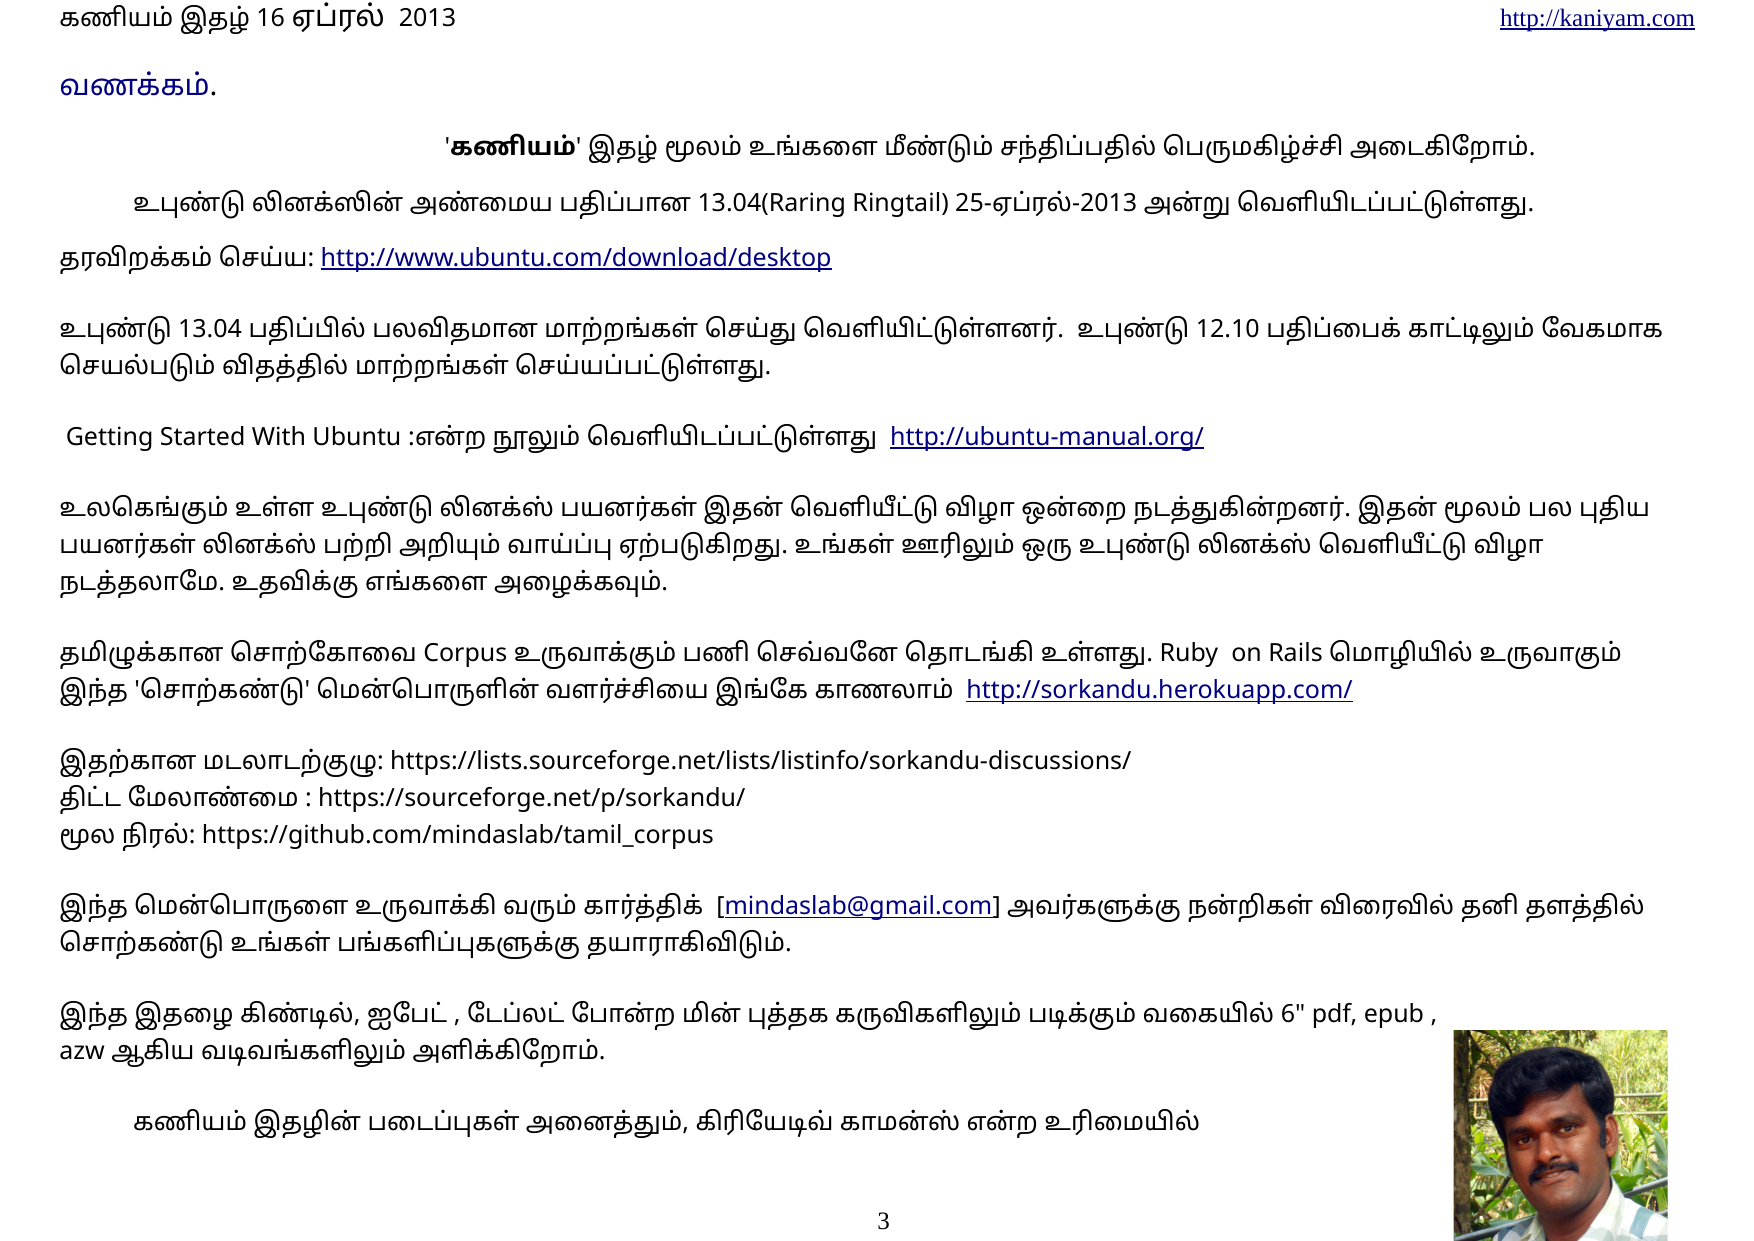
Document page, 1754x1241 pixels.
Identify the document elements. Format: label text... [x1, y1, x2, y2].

text உபுண்டு லினக்ஸின் அண்மைய பதிப்பான 13.04(Raring Ringtail) 25-ஏப்ரல்-2013 அன்று வெளியிடப்பட்டுள்ளது. [59, 184, 1695, 221]
text உலகெங்கும் உள்ள உபுண்டு லினக்ஸ் பயனர்கள் இதன் வெளியீட்டு விழா ஒன்றை நடத்துகின்றனர். இதன் மூலம் பல புதிய பயனர்கள் லினக்ஸ் பற்றி அறியும் வாய்ப்பு ஏற்படுகிறது. உங்கள் ஊரிலும் ஒரு உபுண்டு லினக்ஸ் வெளியீட்டு விழா நடத்தலாமே. உதவிக்கு எங்களை அழைக்கவும். [59, 490, 1695, 635]
text தரவிறக்கம் செய்ய: http://www.ubuntu.com/download/desktop [59, 239, 1695, 277]
text இதற்கான மடலாடற்குழு: https://lists.sourceforge.net/lists/listinfo/sorkandu-discussions/ திட்ட மேலாண்மை : https://sourceforge.net/p/sorkandu/ மூல நிரல்: https://github.com/mindaslab/tamil_corpus [59, 743, 1695, 888]
picture [1453, 1030, 1668, 1241]
text தமிழுக்கான சொற்கோவை Corpus உருவாக்கும் பணி செவ்வனே தொடங்கி உள்ளது. Ruby on Rails மொழியில் உருவாகும் இந்த 'சொற்கண்டு' மென்பொருளின் வளர்ச்சியை இங்கே காணலாம் http://sorkandu.herokuapp.com/ [59, 635, 1695, 709]
text வணக்கம். [59, 64, 1695, 107]
text இந்த மென்பொருளை உருவாக்கி வரும் கார்த்திக் [mindaslab@gmail.com] அவர்களுக்கு நன்றிகள் விரைவில் தனி தளத்தில் சொற்கண்டு உங்கள் பங்களிப்புகளுக்கு தயாராகிவிடும். இந்த இதழை கிண்டில், ஐபேட் , டேப்லட் போன்ற மின் புத்தக கருவிகளிலும் படிக்கும் வகையில் 6" pdf, epub , azw ஆகிய வடிவங்களிலும் அளிக்கிறோம். கணியம் இதழின் படைப்புகள் அனைத்தும், கிரியேடிவ் காமன்ஸ் என்ற உரிமையில் [59, 888, 1695, 1141]
text உபுண்டு 13.04 பதிப்பில் பலவிதமான மாற்றங்கள் செய்து வெளியிட்டுள்ளனர். உபுண்டு 12.10 பதிப்பைக் காட்டிலும் வேகமாக செயல்படும் விதத்தில் மாற்றங்கள் செய்யப்பட்டுள்ளது. Getting Started With Ubuntu :என்ற நூலும் வெளியிடப்பட்டுள்ளது http://ubuntu-manual.org/ [59, 311, 1695, 456]
text 'கணியம்' இதழ் மூலம் உங்களை மீண்டும் சந்திப்பதில் பெருமகிழ்ச்சி அடைகிறோம். [59, 129, 1695, 166]
